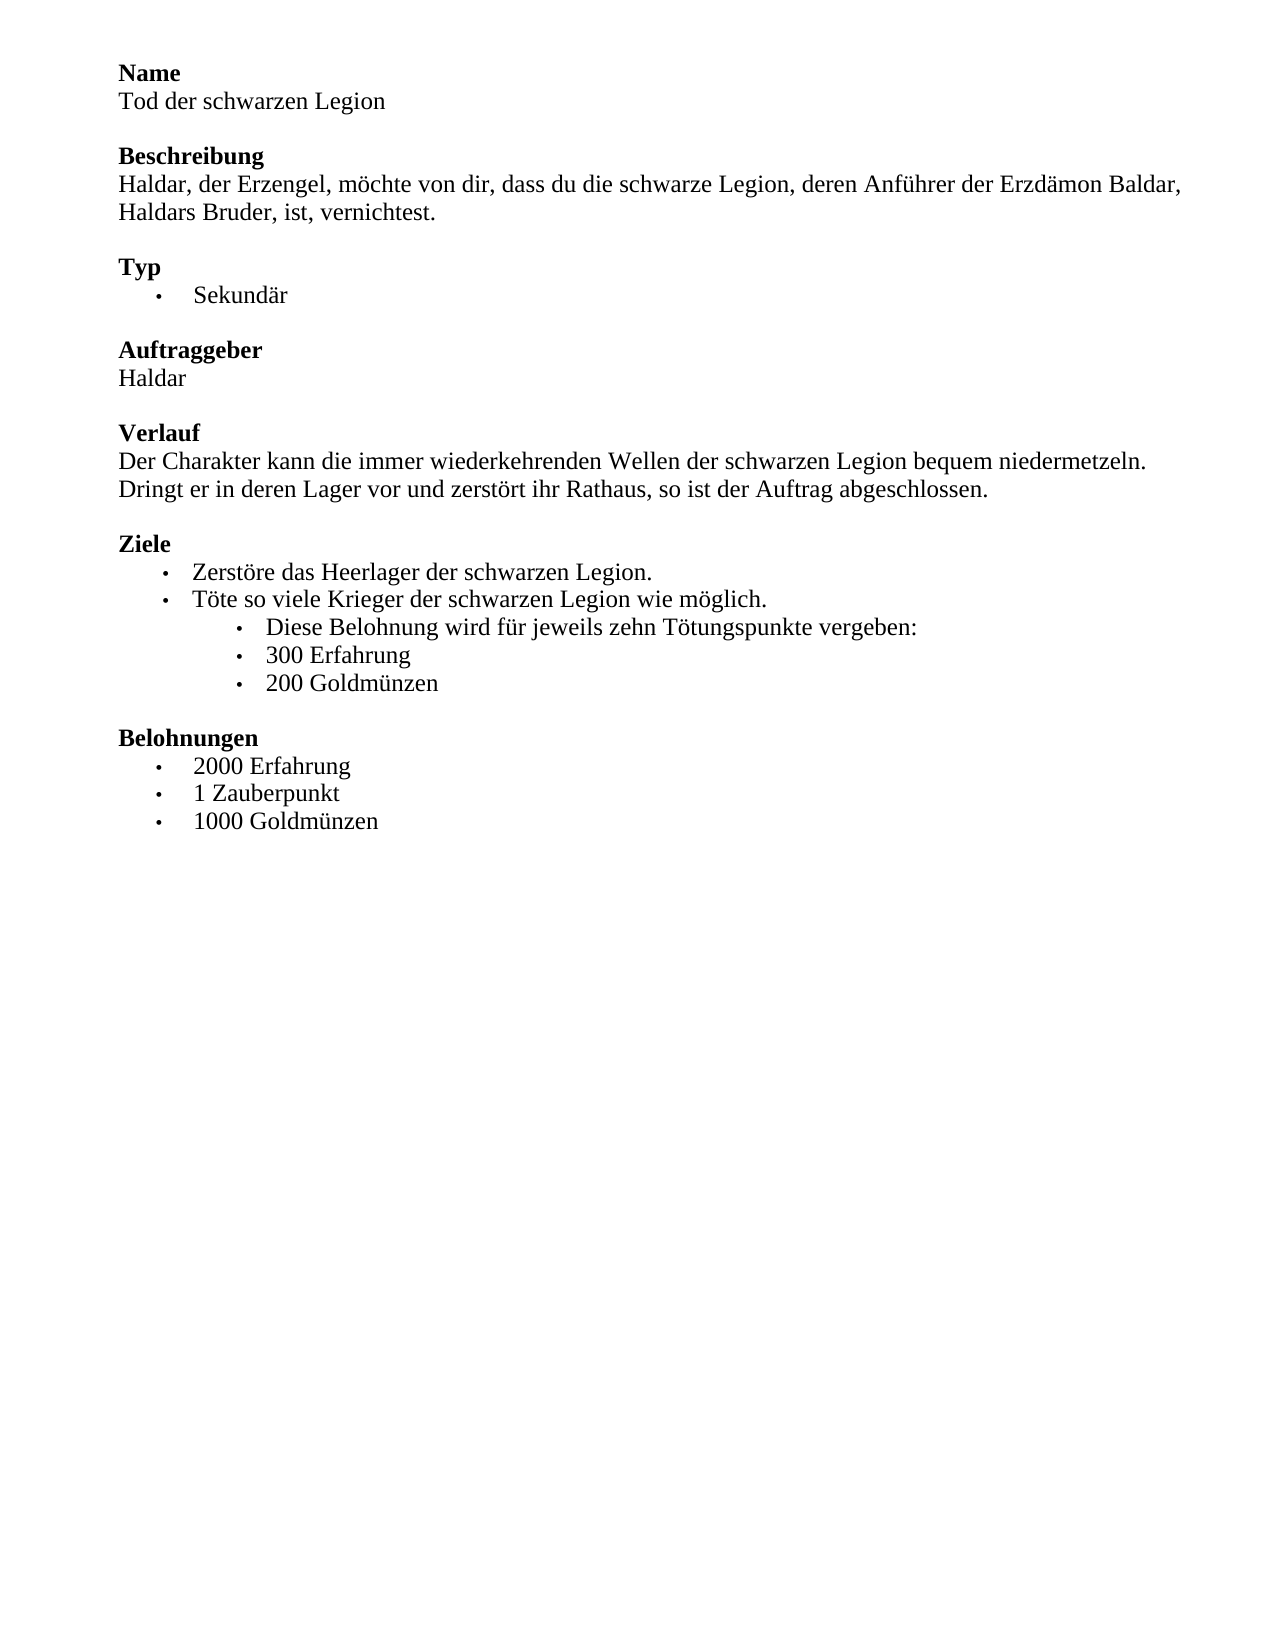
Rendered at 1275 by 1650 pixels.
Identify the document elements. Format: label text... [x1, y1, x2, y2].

text Haldar, der Erzengel, möchte von dir, dass du die schwarze Legion, deren Anführer der Erzdämon Baldar, Haldars Bruder, ist, vernichtest. [118, 170, 1216, 225]
list Diese Belohnung wird für jeweils zehn Tötungspunkte vergeben: [236, 613, 1216, 641]
text Tod der schwarzen Legion [118, 87, 1216, 114]
list Töte so viele Krieger der schwarzen Legion wie möglich. [162, 586, 1216, 613]
list Sekundär [156, 281, 1216, 308]
list 300 Erfahrung [236, 641, 1216, 669]
text Auftraggeber [118, 336, 1216, 364]
text Beschreibung [118, 142, 1216, 170]
list 1000 Goldmünzen [156, 807, 1216, 835]
text Ziele [118, 530, 1216, 558]
text Name [118, 59, 1216, 87]
text Verlauf [118, 419, 1216, 447]
list 200 Goldmünzen [236, 669, 1216, 696]
text Typ [118, 253, 1216, 281]
text Belohnungen [118, 724, 1216, 752]
list 2000 Erfahrung [156, 752, 1216, 779]
list Zerstöre das Heerlager der schwarzen Legion. [162, 558, 1216, 586]
text Der Charakter kann die immer wiederkehrenden Wellen der schwarzen Legion bequem niedermetzeln. Dringt er in deren Lager vor und zerstört ihr Rathaus, so ist der Auftrag abgeschlossen. [118, 447, 1216, 502]
text Haldar [118, 364, 1216, 392]
list 1 Zauberpunkt [156, 779, 1216, 807]
